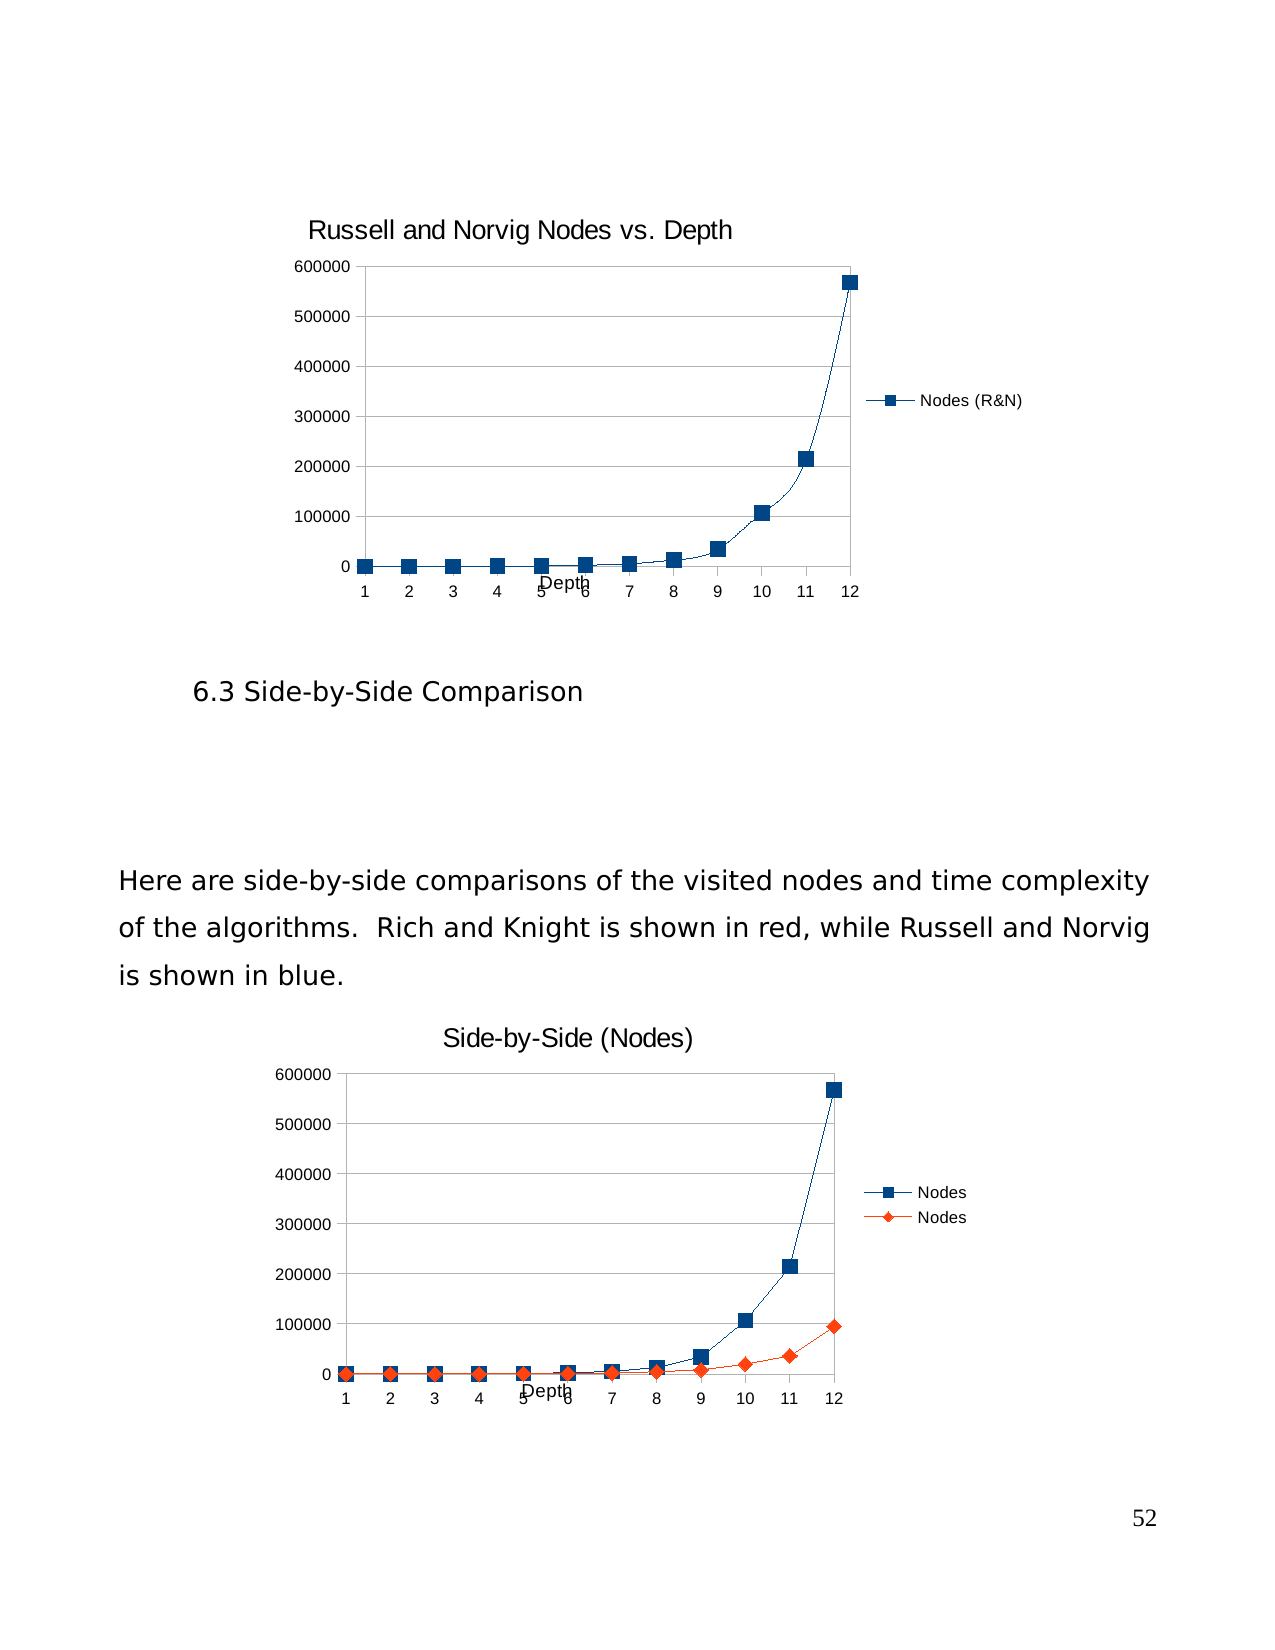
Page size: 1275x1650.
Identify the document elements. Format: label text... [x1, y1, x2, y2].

text Here are side-by-side comparisons of the visited nodes and time complexity of the algorithms. Rich and Knight is shown in red, while Russell and Norvig is shown in blue. [118, 865, 1157, 992]
text 6.3 Side-by-Side Comparison [118, 676, 1157, 708]
